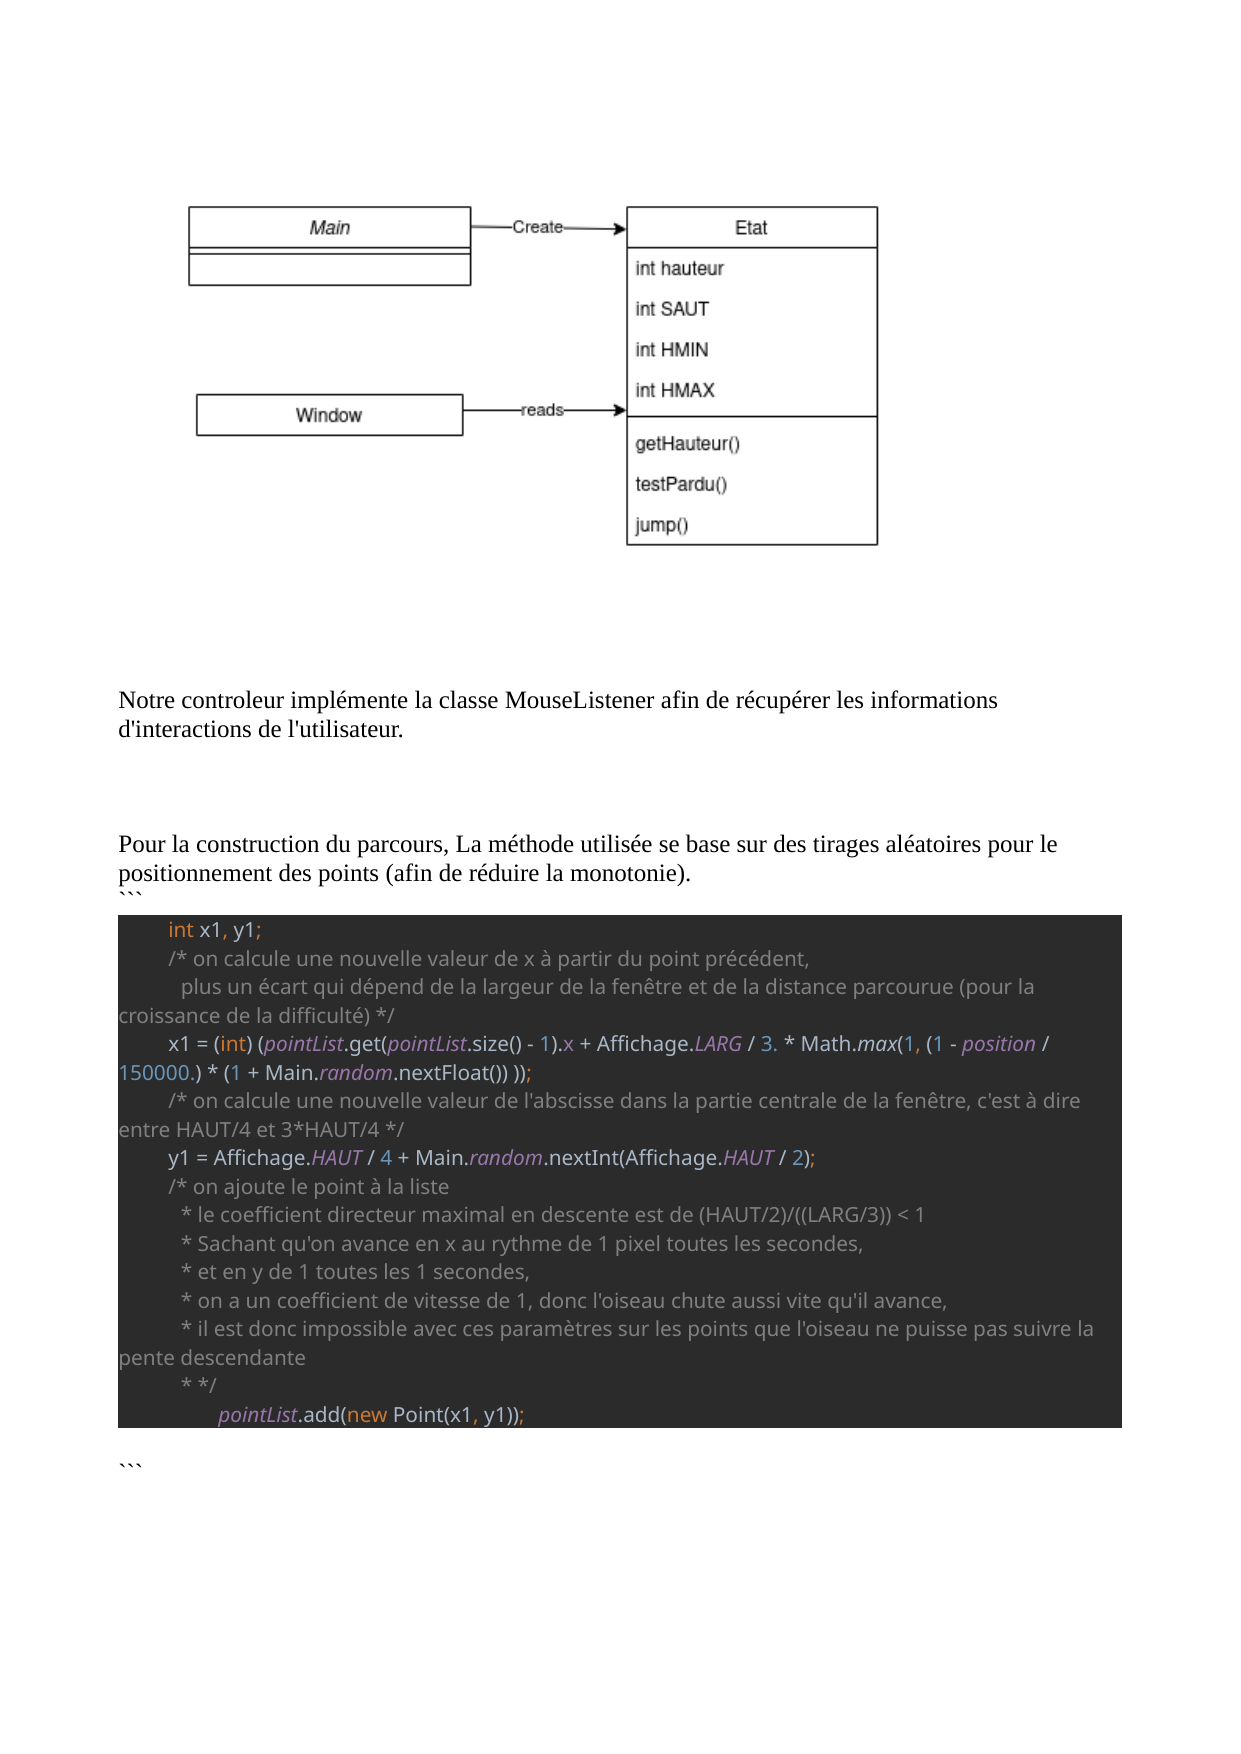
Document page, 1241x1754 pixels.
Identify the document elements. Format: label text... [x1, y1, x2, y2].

text * le coefficient directeur maximal en descente est de (HAUT/2)/((LARG/3)) < 1 [118, 1200, 1122, 1229]
text * et en y de 1 toutes les 1 secondes, [118, 1257, 1122, 1286]
text int x1, y1; [118, 915, 1122, 944]
text /* on ajoute le point à la liste [118, 1172, 1122, 1200]
text y1 = Affichage.HAUT / 4 + Main.random.nextInt(Affichage.HAUT / 2); [118, 1143, 1122, 1172]
text /* on calcule une nouvelle valeur de l'abscisse dans la partie centrale de la fenêtre, c'est à dire entre HAUT/4 et 3*HAUT/4 */ [118, 1086, 1122, 1143]
text x1 = (int) (pointList.get(pointList.size() - 1).x + Affichage.LARG / 3. * Math.max(1, (1 - position / 150000.) * (1 + Main.random.nextFloat()) )); [118, 1029, 1122, 1086]
text * */ [118, 1371, 1122, 1400]
text ``` [118, 1458, 1122, 1487]
text * il est donc impossible avec ces paramètres sur les points que l'oiseau ne puisse pas suivre la pente descendante [118, 1314, 1122, 1371]
text /* on calcule une nouvelle valeur de x à partir du point précédent, [118, 944, 1122, 972]
text pointList.add(new Point(x1, y1)); [118, 1400, 1122, 1428]
text Pour la construction du parcours, La méthode utilisée se base sur des tirages aléatoires pour le positionnement des points (afin de réduire la monotonie). [118, 829, 1122, 886]
text * on a un coefficient de vitesse de 1, donc l'oiseau chute aussi vite qu'il avance, [118, 1286, 1122, 1314]
text plus un écart qui dépend de la largeur de la fenêtre et de la distance parcourue (pour la croissance de la difficulté) */ [118, 972, 1122, 1029]
text ``` [118, 886, 1122, 915]
text * Sachant qu'on avance en x au rythme de 1 pixel toutes les secondes, [118, 1229, 1122, 1257]
text Notre controleur implémente la classe MouseListener afin de récupérer les informations d'interactions de l'utilisateur. [118, 685, 1122, 743]
picture [126, 144, 940, 599]
